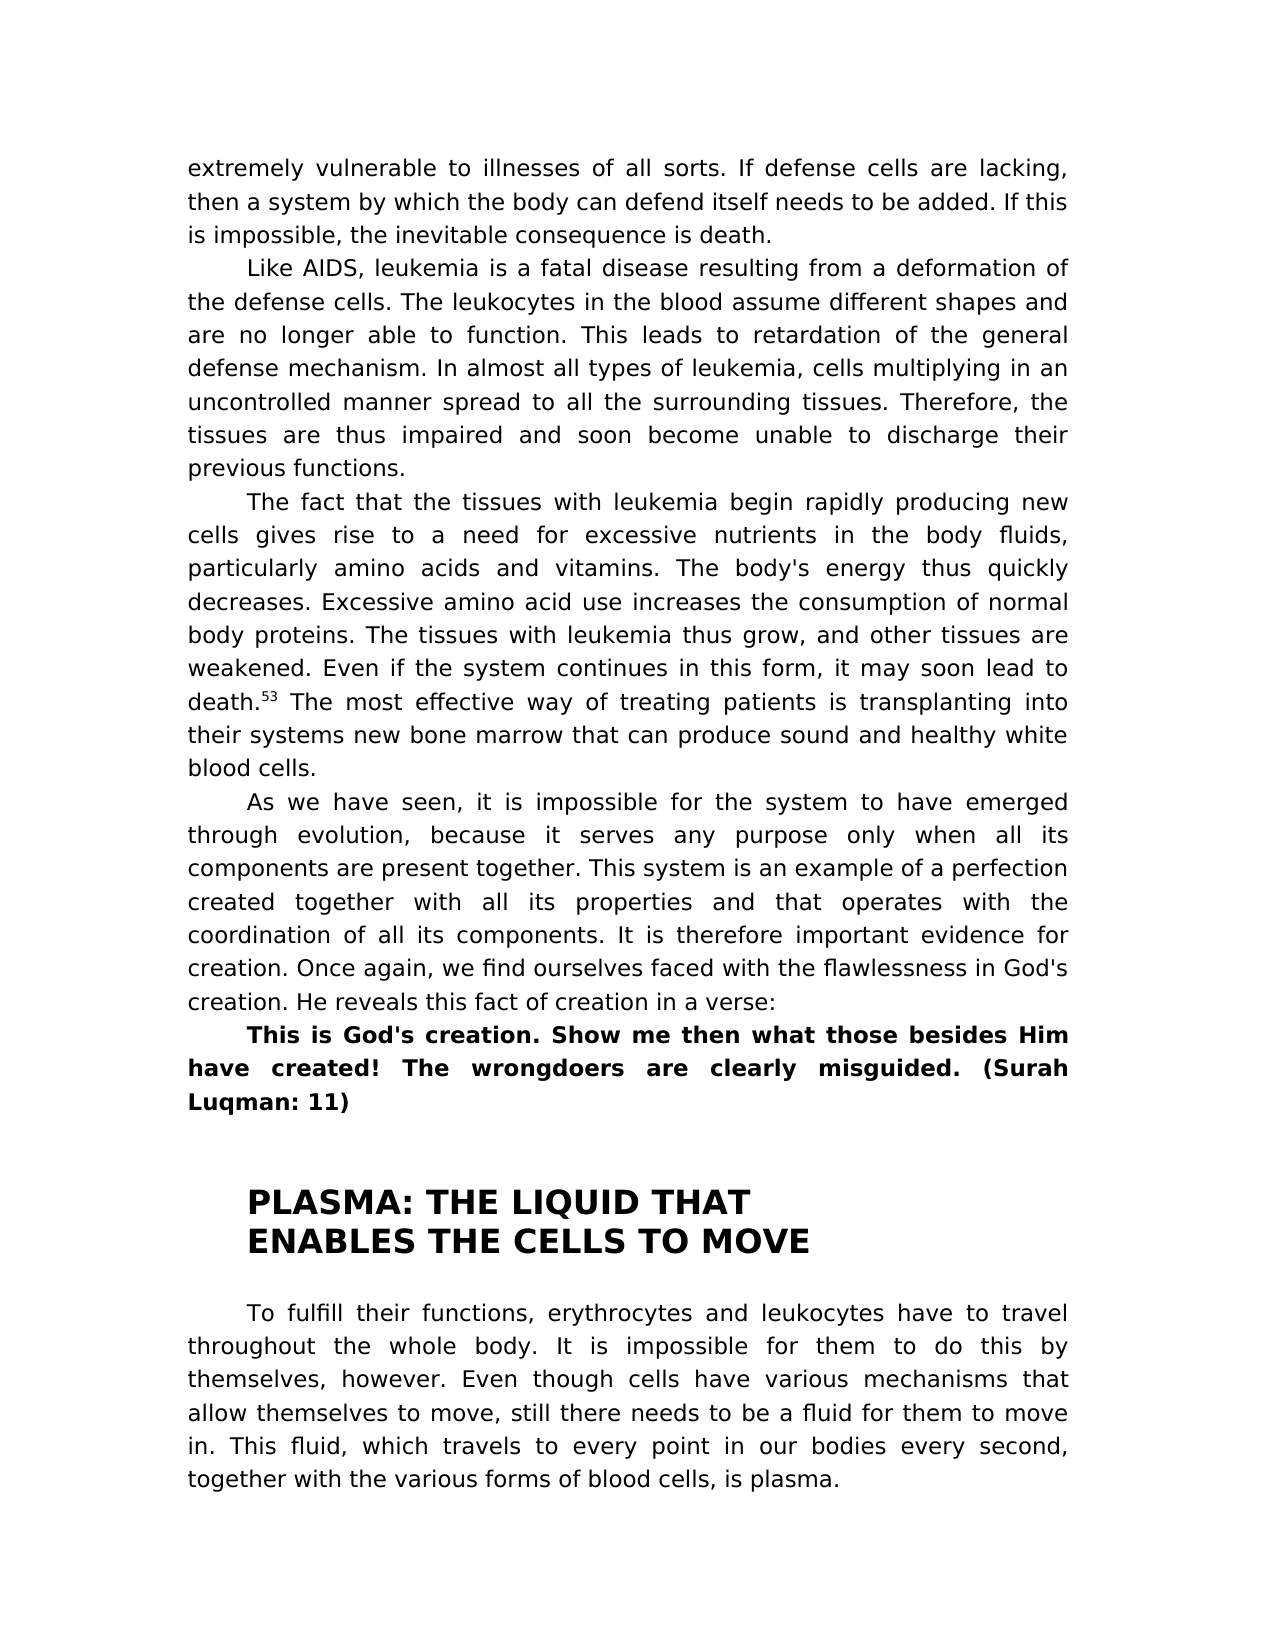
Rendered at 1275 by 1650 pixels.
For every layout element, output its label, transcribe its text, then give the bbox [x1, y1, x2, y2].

text ENABLES THE CELLS TO MOVE [187, 1222, 1070, 1261]
text PLASMA: THE LIQUID THAT [187, 1183, 1070, 1222]
text This is God's creation. Show me then what those besides Him have created! The wrongdoers are clearly misguided. (Surah Luqman: 11) [187, 1017, 1070, 1117]
text To fulfill their functions, erythrocytes and leukocytes have to travel throughout the whole body. It is impossible for them to do this by themselves, however. Even though cells have various mechanisms that allow themselves to move, still there needs to be a fluid for them to move in. This fluid, which travels to every point in our bodies every second, together with the various forms of blood cells, is plasma. [187, 1294, 1070, 1494]
text As we have seen, it is impossible for the system to have emerged through evolution, because it serves any purpose only when all its components are present together. This system is an example of a perfection created together with all its properties and that operates with the coordination of all its components. It is therefore important evidence for creation. Once again, we find ourselves faced with the flawlessness in God's creation. He reveals this fact of creation in a verse: [187, 783, 1070, 1017]
text Like AIDS, leukemia is a fatal disease resulting from a deformation of the defense cells. The leukocytes in the blood assume different shapes and are no longer able to function. This leads to retardation of the general defense mechanism. In almost all types of leukemia, cells multiplying in an uncontrolled manner spread to all the surrounding tissues. Therefore, the tissues are thus impaired and soon become unable to discharge their previous functions. [187, 250, 1070, 483]
text extremely vulnerable to illnesses of all sorts. If defense cells are lacking, then a system by which the body can defend itself needs to be added. If this is impossible, the inevitable consequence is death. [187, 150, 1070, 250]
text The fact that the tissues with leukemia begin rapidly producing new cells gives rise to a need for excessive nutrients in the body fluids, particularly amino acids and vitamins. The body's energy thus quickly decreases. Excessive amino acid use increases the consumption of normal body proteins. The tissues with leukemia thus grow, and other tissues are weakened. Even if the system continues in this form, it may soon lead to death.53 The most effective way of treating patients is transplanting into their systems new bone marrow that can produce sound and healthy white blood cells. [187, 483, 1070, 783]
